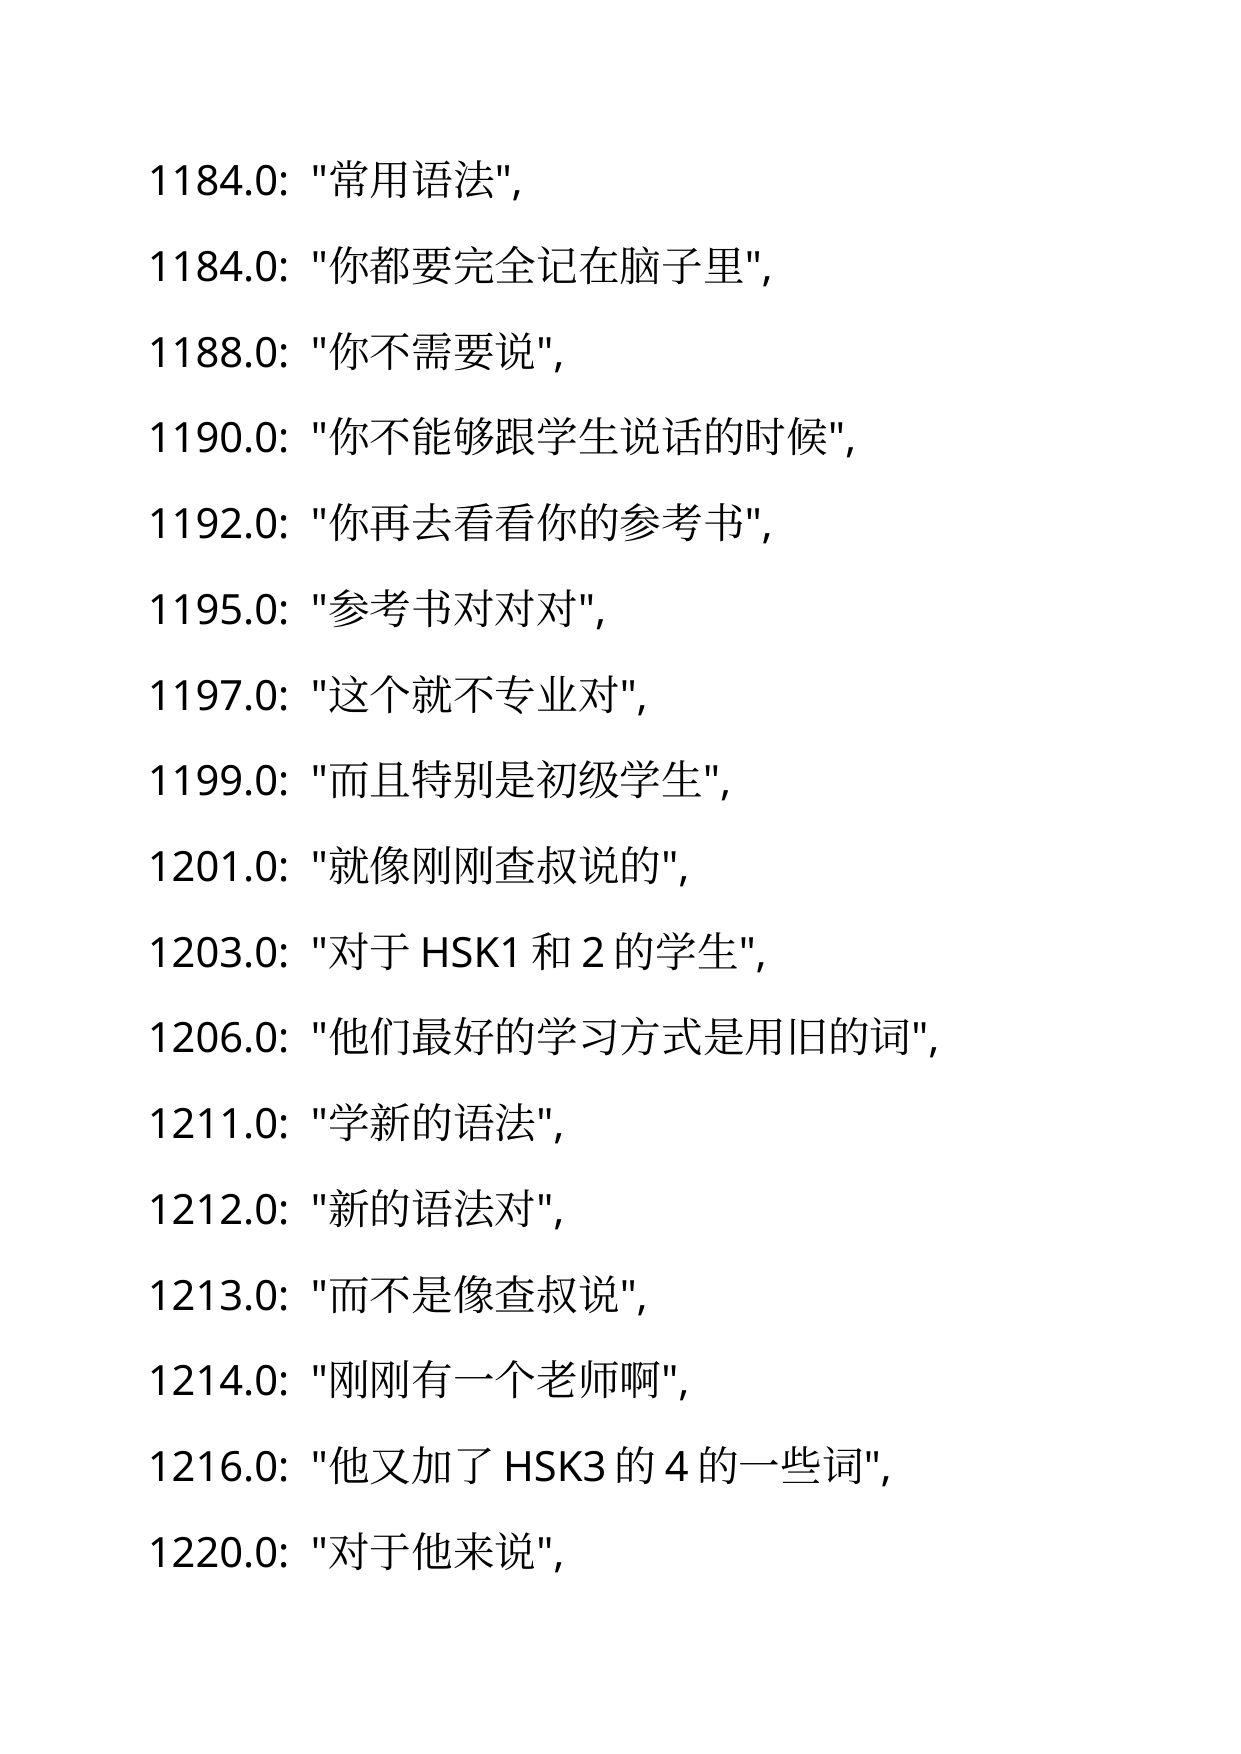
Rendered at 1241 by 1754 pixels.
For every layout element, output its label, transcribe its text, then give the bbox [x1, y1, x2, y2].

text 1188.0: "你不需要说", [148, 319, 1093, 379]
text 1195.0: "参考书对对对", [148, 576, 1093, 636]
text 1211.0: "学新的语法", [148, 1091, 1093, 1151]
text 1203.0: "对于HSK1和2的学生", [148, 919, 1093, 979]
text 1213.0: "而不是像查叔说", [148, 1262, 1093, 1322]
text 1206.0: "他们最好的学习方式是用旧的词", [148, 1005, 1093, 1065]
text 1184.0: "常用语法", [148, 148, 1093, 208]
text 1199.0: "而且特别是初级学生", [148, 748, 1093, 808]
text 1220.0: "对于他来说", [148, 1519, 1093, 1579]
text 1216.0: "他又加了HSK3的4的一些词", [148, 1433, 1093, 1494]
text 1201.0: "就像刚刚查叔说的", [148, 833, 1093, 893]
text 1190.0: "你不能够跟学生说话的时候", [148, 405, 1093, 465]
text 1192.0: "你再去看看你的参考书", [148, 491, 1093, 551]
text 1214.0: "刚刚有一个老师啊", [148, 1348, 1093, 1408]
text 1197.0: "这个就不专业对", [148, 662, 1093, 722]
text 1212.0: "新的语法对", [148, 1176, 1093, 1236]
text 1184.0: "你都要完全记在脑子里", [148, 233, 1093, 293]
